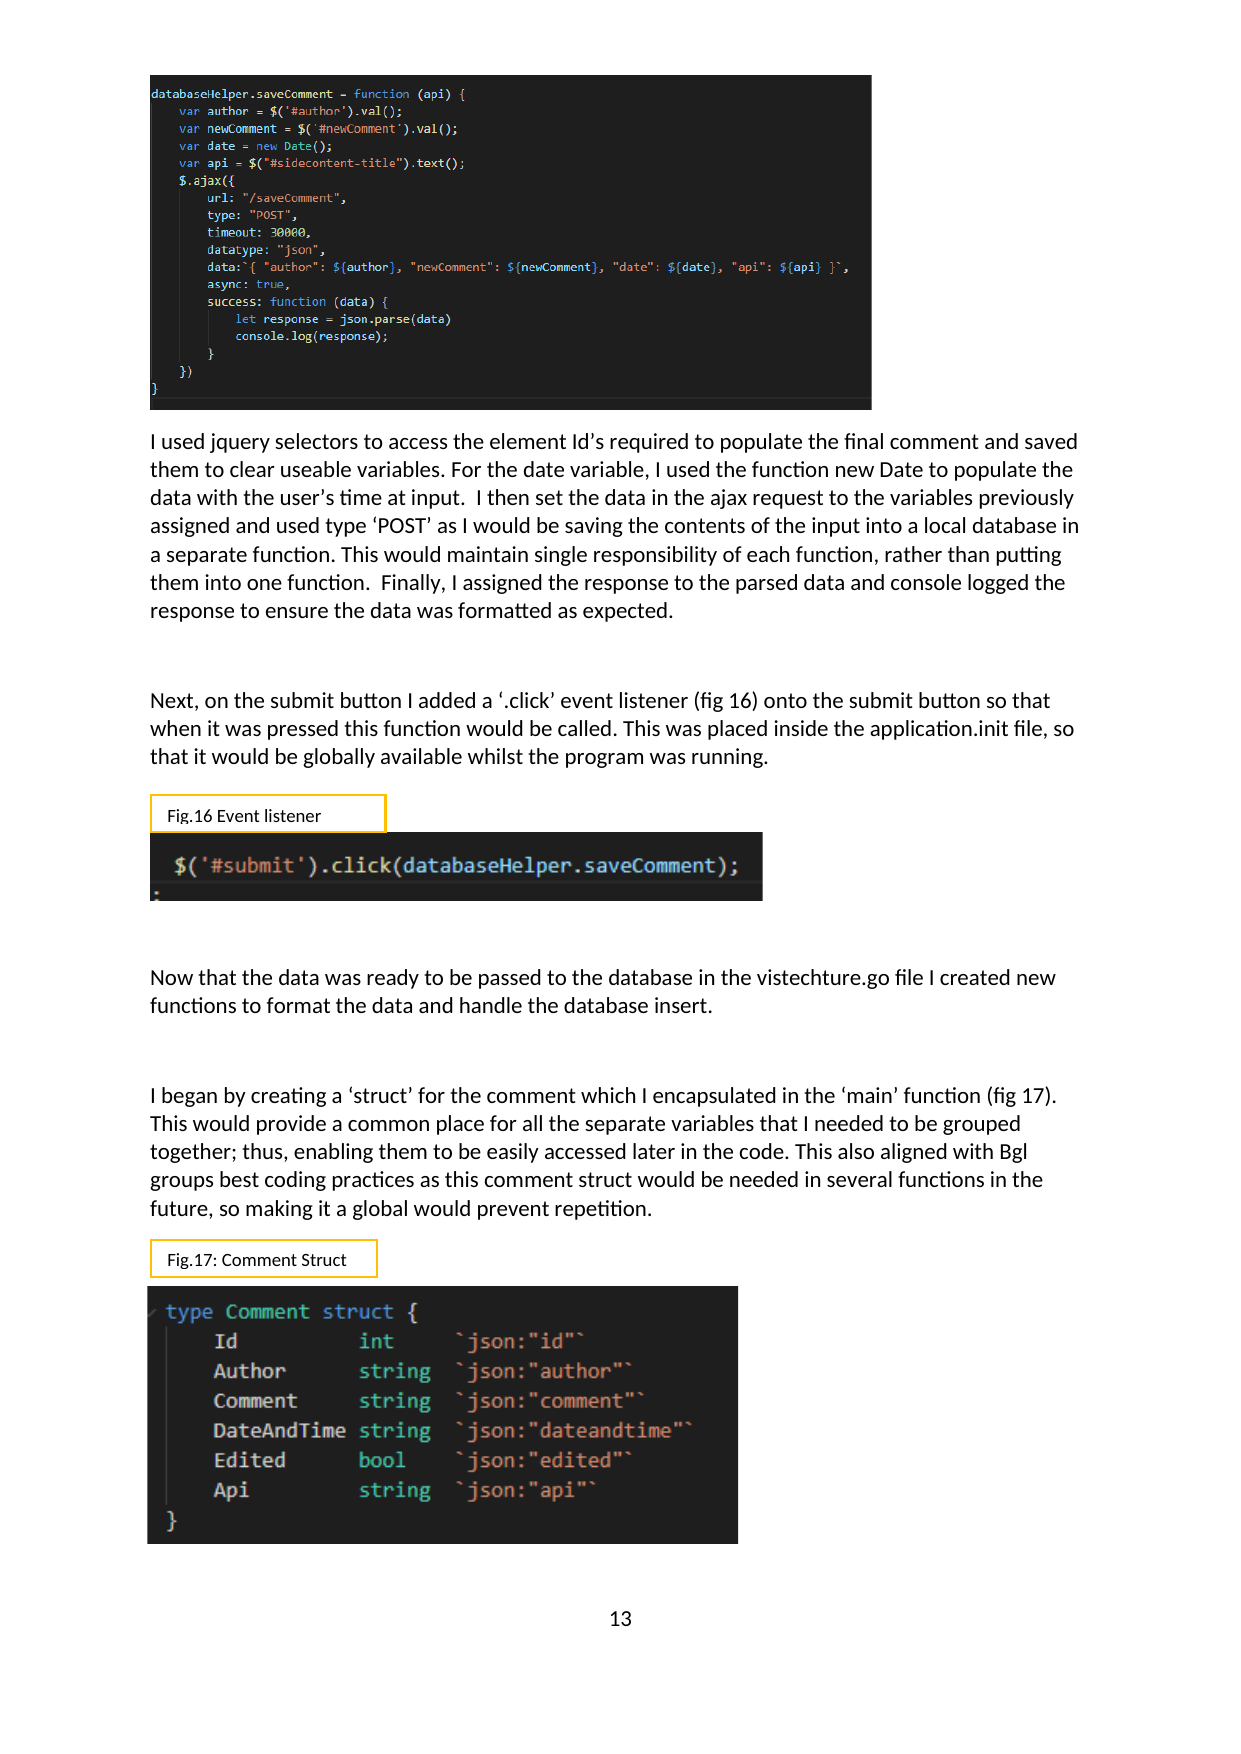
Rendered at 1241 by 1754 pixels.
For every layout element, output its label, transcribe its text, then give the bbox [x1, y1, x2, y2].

text I began by creating a ‘struct’ for the comment which I encapsulated in the ‘main’ function (fig 17). This would provide a common place for all the separate variables that I needed to be grouped together; thus, enabling them to be easily accessed later in the code. This also aligned with Bgl groups best coding practices as this comment struct would be needed in several functions in the future, so making it a global would prevent repetition. [150, 1081, 1090, 1222]
text Next, on the submit button I added a ‘.click’ event listener (fig 16) onto the submit button so that when it was pressed this function would be called. This was placed inside the application.init file, so that it would be globally available whilst the program was running. [150, 686, 1090, 771]
text Fig.16 Event listener [167, 804, 369, 824]
text I used jquery selectors to access the element Id’s required to populate the final comment and saved them to clear useable variables. For the date variable, I used the function new Date to populate the data with the user’s time at input. I then set the data in the ajax request to the variables previously assigned and used type ‘POST’ as I would be saving the contents of the input into a local database in a separate function. This would maintain single responsibility of each function, rather than putting them into one function. Finally, I assigned the response to the parsed data and console logged the response to ensure the data was formatted as expected. [150, 427, 1090, 624]
text Fig.17: Comment Struct [167, 1248, 361, 1268]
text Now that the data was ready to be passed to the database in the vistechture.go file I created new functions to format the data and handle the database insert. [150, 963, 1090, 1019]
